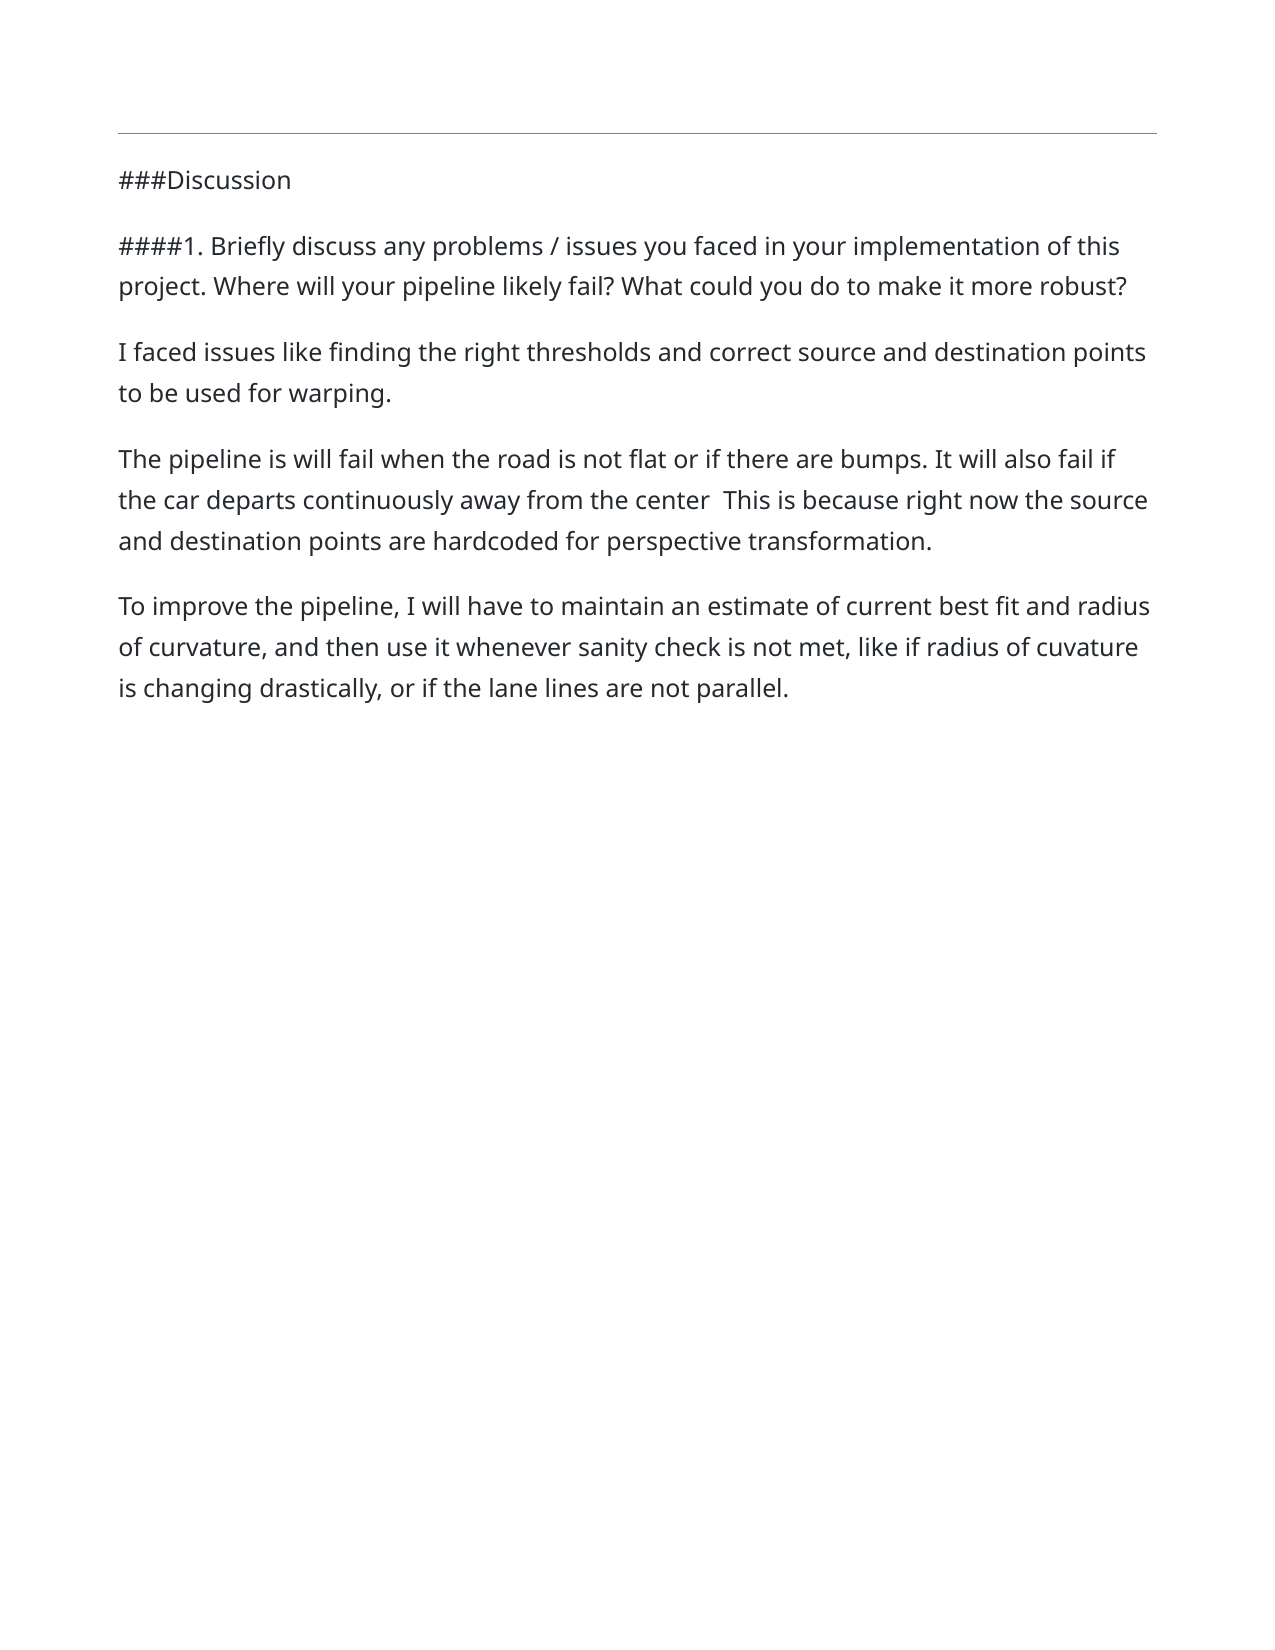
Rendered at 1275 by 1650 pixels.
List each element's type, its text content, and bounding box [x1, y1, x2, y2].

text I faced issues like finding the right thresholds and correct source and destination points to be used for warping. [118, 335, 1157, 410]
text ###Discussion [118, 162, 1157, 196]
text The pipeline is will fail when the road is not flat or if there are bumps. It will also fail if the car departs continuously away from the center This is because right now the source and destination points are hardcoded for perspective transformation. [118, 441, 1157, 557]
text ####1. Briefly discuss any problems / issues you faced in your implementation of this project. Where will your pipeline likely fail? What could you do to make it more robust? [118, 228, 1157, 303]
text To improve the pipeline, I will have to maintain an estimate of current best fit and radius of curvature, and then use it whenever sanity check is not met, like if radius of cuvature is changing drastically, or if the lane lines are not parallel. [118, 589, 1157, 705]
